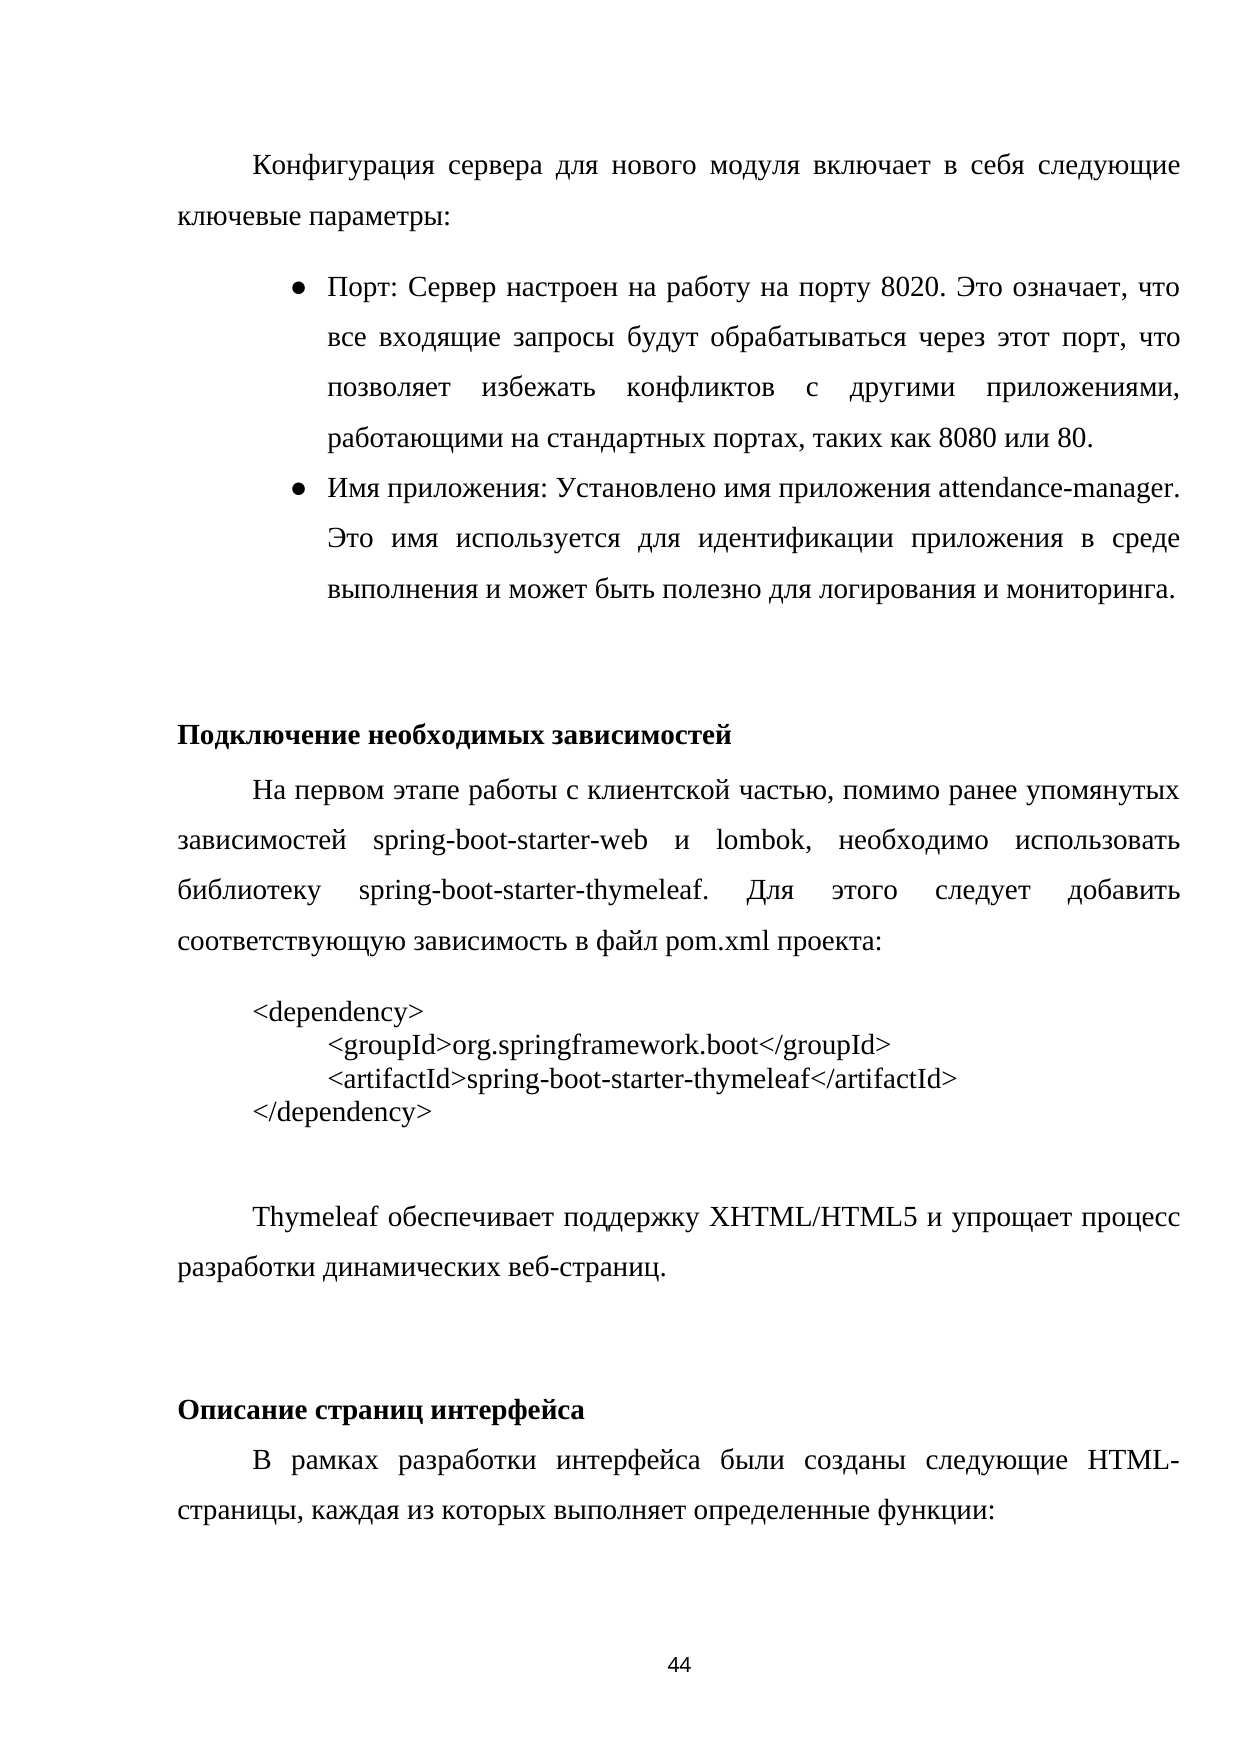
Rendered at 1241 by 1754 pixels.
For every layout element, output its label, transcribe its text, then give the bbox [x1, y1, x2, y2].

list Порт: Сервер настроен на работу на порту 8020. Это означает, что все входящие запросы будут обрабатываться через этот порт, что позволяет избежать конфликтов с другими приложениями, работающими на стандартных портах, таких как 8080 или 80. [289, 269, 1181, 453]
text Thymeleaf обеспечивает поддержку XHTML/HTML5 и упрощает процесс разработки динамических веб-страниц. [177, 1199, 1181, 1283]
text На первом этапе работы с клиентской частью, помимо ранее упомянутых зависимостей spring-boot-starter-web и lombok, необходимо использовать библиотеку spring-boot-starter-thymeleaf. Для этого следует добавить соответствующую зависимость в файл pom.xml проекта: [177, 772, 1181, 956]
subtitle Описание страниц интерфейса [177, 1392, 1181, 1425]
list Имя приложения: Установлено имя приложения attendance-manager. Это имя используется для идентификации приложения в среде выполнения и может быть полезно для логирования и мониторинга. [289, 470, 1181, 604]
text <artifactId>spring-boot-starter-thymeleaf</artifactId> [252, 1061, 1181, 1094]
text <groupId>org.springframework.boot</groupId> [252, 1027, 1181, 1061]
text </dependency> [177, 1094, 1181, 1128]
text Конфигурация сервера для нового модуля включает в себя следующие ключевые параметры: [177, 147, 1181, 231]
subtitle Подключение необходимых зависимостей [177, 717, 1181, 751]
text В рамках разработки интерфейса были созданы следующие HTML-страницы, каждая из которых выполняет определенные функции: [177, 1442, 1181, 1526]
text <dependency> [177, 994, 1181, 1027]
